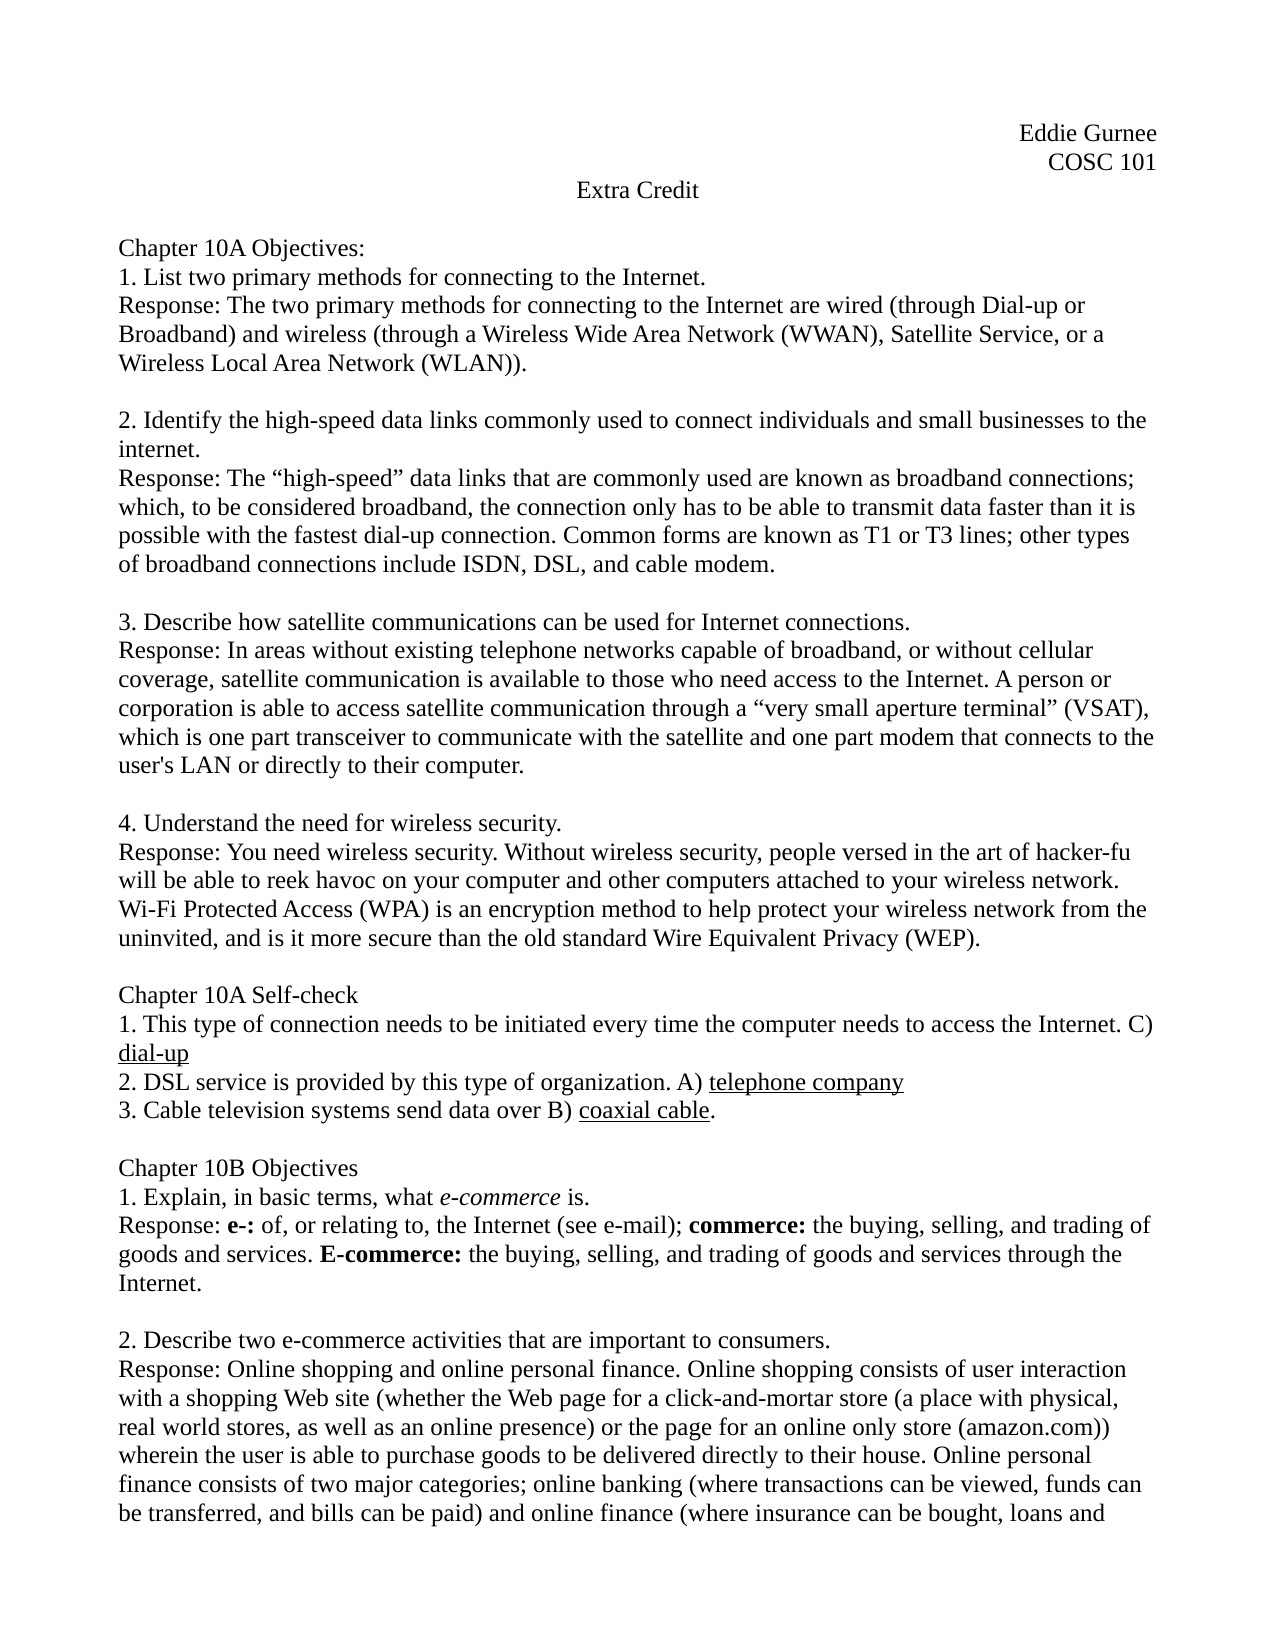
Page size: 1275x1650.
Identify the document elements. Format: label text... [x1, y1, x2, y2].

text 1. List two primary methods for connecting to the Internet. [118, 262, 1157, 291]
text 2. DSL service is provided by this type of organization. A) telephone company [118, 1067, 1157, 1096]
text COSC 101 [118, 147, 1157, 176]
text Chapter 10A Self-check [118, 981, 1157, 1009]
text 4. Understand the need for wireless security. [118, 808, 1157, 837]
text 2. Describe two e-commerce activities that are important to consumers. [118, 1326, 1157, 1354]
text Chapter 10B Objectives [118, 1153, 1157, 1182]
text 3. Describe how satellite communications can be used for Internet connections. [118, 607, 1157, 636]
text Eddie Gurnee [118, 118, 1157, 147]
text Chapter 10A Objectives: [118, 233, 1157, 262]
text Response: In areas without existing telephone networks capable of broadband, or without cellular coverage, satellite communication is available to those who need access to the Internet. A person or corporation is able to access satellite communication through a “very small aperture terminal” (VSAT), which is one part transceiver to communicate with the satellite and one part modem that connects to the user's LAN or directly to their computer. [118, 636, 1157, 779]
text 1. Explain, in basic terms, what e-commerce is. [118, 1182, 1157, 1211]
text Response: e-: of, or relating to, the Internet (see e-mail); commerce: the buying, selling, and trading of goods and services. E-commerce: the buying, selling, and trading of goods and services through the Internet. [118, 1211, 1157, 1297]
text Extra Credit [118, 176, 1157, 204]
text Response: The two primary methods for connecting to the Internet are wired (through Dial-up or Broadband) and wireless (through a Wireless Wide Area Network (WWAN), Satellite Service, or a Wireless Local Area Network (WLAN)). [118, 291, 1157, 377]
text Response: Online shopping and online personal finance. Online shopping consists of user interaction with a shopping Web site (whether the Web page for a click-and-mortar store (a place with physical, real world stores, as well as an online presence) or the page for an online only store (amazon.com)) wherein the user is able to purchase goods to be delivered directly to their house. Online personal finance consists of two major categories; online banking (where transactions can be viewed, funds can be transferred, and bills can be paid) and online finance (where insurance can be bought, loans and [118, 1354, 1157, 1527]
text Response: The “high-speed” data links that are commonly used are known as broadband connections; which, to be considered broadband, the connection only has to be able to transmit data faster than it is possible with the fastest dial-up connection. Common forms are known as T1 or T3 lines; other types of broadband connections include ISDN, DSL, and cable modem. [118, 463, 1157, 578]
text 2. Identify the high-speed data links commonly used to connect individuals and small businesses to the internet. [118, 406, 1157, 463]
text 3. Cable television systems send data over B) coaxial cable. [118, 1096, 1157, 1124]
text 1. This type of connection needs to be initiated every time the computer needs to access the Internet. C) dial-up [118, 1009, 1157, 1067]
text Response: You need wireless security. Without wireless security, people versed in the art of hacker-fu will be able to reek havoc on your computer and other computers attached to your wireless network. Wi-Fi Protected Access (WPA) is an encryption method to help protect your wireless network from the uninvited, and is it more secure than the old standard Wire Equivalent Privacy (WEP). [118, 837, 1157, 952]
